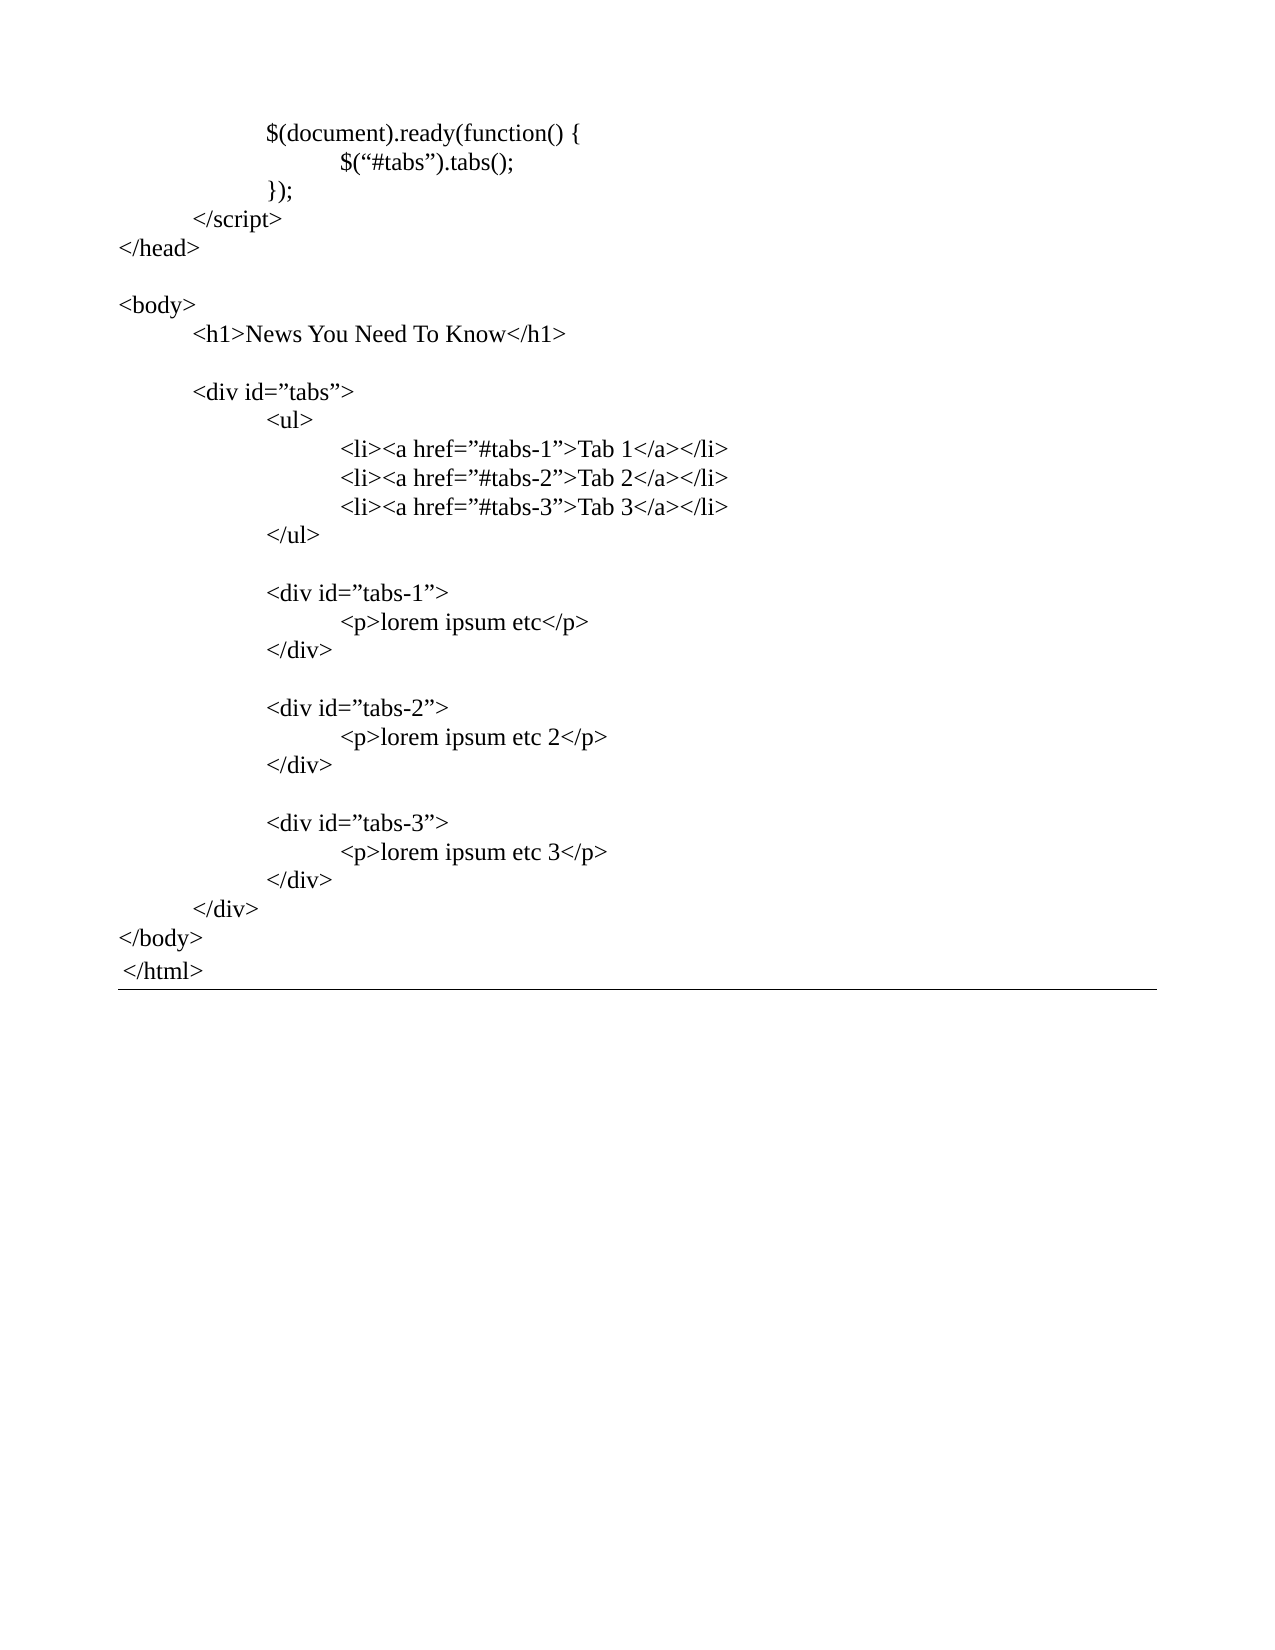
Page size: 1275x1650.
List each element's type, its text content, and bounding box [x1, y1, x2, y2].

text </head> [118, 233, 1157, 262]
text }); [118, 176, 1157, 204]
text <div id=”tabs-2”> [118, 693, 1157, 722]
text <div id=”tabs-1”> [118, 578, 1157, 607]
text </script> [118, 204, 1157, 233]
text $(document).ready(function() { [118, 118, 1157, 147]
text <div id=”tabs-3”> [118, 808, 1157, 837]
text </div> [118, 751, 1157, 779]
text <h1>News You Need To Know</h1> [118, 319, 1157, 348]
text <p>lorem ipsum etc 3</p> [118, 837, 1157, 866]
text </html> [118, 952, 1157, 989]
text <li><a href=”#tabs-1”>Tab 1</a></li> [118, 434, 1157, 463]
text <li><a href=”#tabs-3”>Tab 3</a></li> [118, 492, 1157, 521]
text </ul> [118, 521, 1157, 549]
text <p>lorem ipsum etc 2</p> [118, 722, 1157, 751]
text <p>lorem ipsum etc</p> [118, 607, 1157, 636]
text </div> [118, 894, 1157, 923]
text <div id=”tabs”> [118, 377, 1157, 406]
text <body> [118, 291, 1157, 319]
text $(“#tabs”).tabs(); [118, 147, 1157, 176]
text </div> [118, 866, 1157, 894]
text <li><a href=”#tabs-2”>Tab 2</a></li> [118, 463, 1157, 492]
text </body> [118, 923, 1157, 952]
text <ul> [118, 406, 1157, 434]
text </div> [118, 636, 1157, 664]
